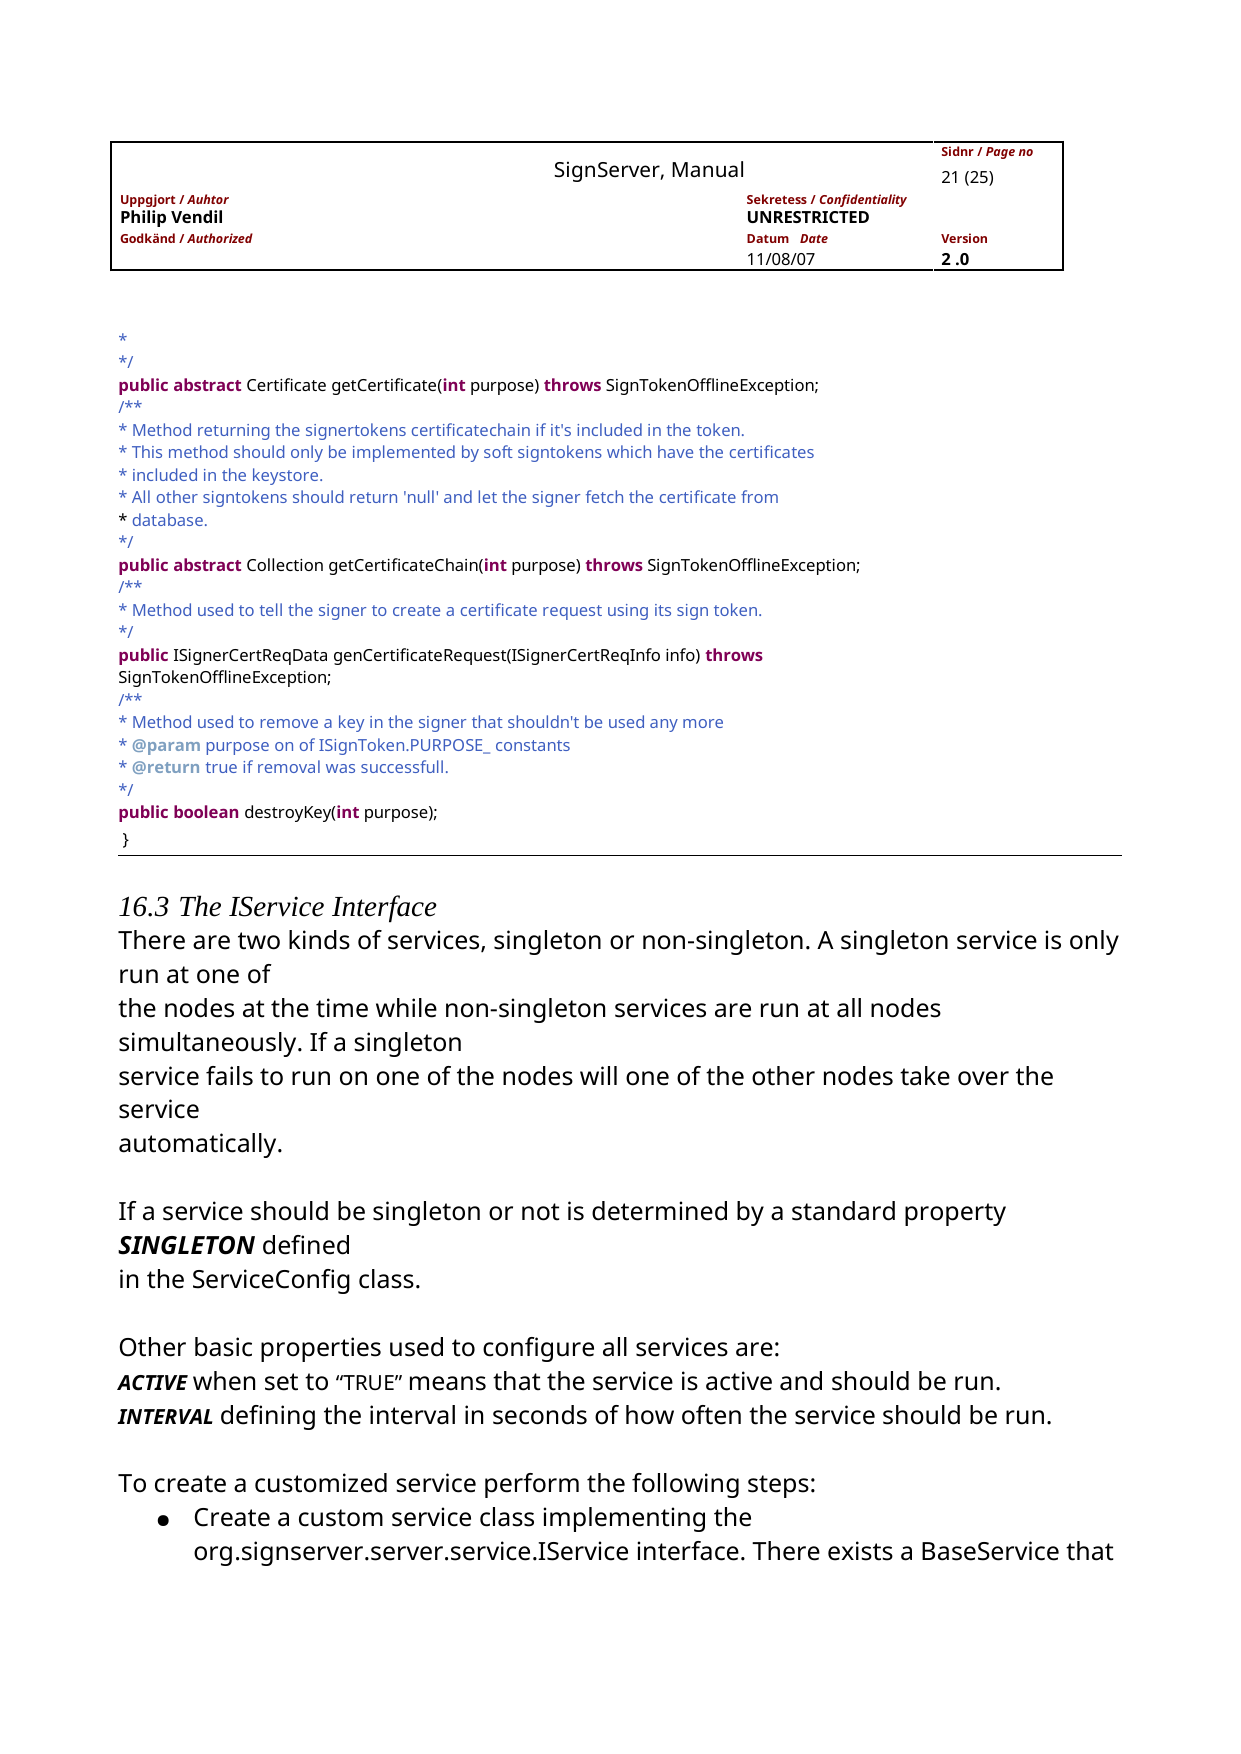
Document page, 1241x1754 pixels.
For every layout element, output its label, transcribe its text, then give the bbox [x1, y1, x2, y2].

text * All other signtokens should return 'null' and let the signer fetch the certificate from [118, 486, 1122, 509]
text public abstract Certificate getCertificate(int purpose) throws SignTokenOfflineException; [118, 374, 1122, 396]
text * Method used to tell the signer to create a certificate request using its sign token. [118, 599, 1122, 621]
text * @param purpose on of ISignToken.PURPOSE_ constants [118, 734, 1122, 756]
text SignTokenOfflineException; [118, 666, 1122, 689]
text * Method used to remove a key in the signer that shouldn't be used any more [118, 711, 1122, 734]
text */ [118, 531, 1122, 554]
subtitle The IService Interface [118, 890, 1122, 923]
text the nodes at the time while non-singleton services are run at all nodes simultaneously. If a singleton [118, 991, 1122, 1058]
text /** [118, 396, 1122, 419]
text To create a customized service perform the following steps: [118, 1466, 1122, 1500]
list Create a custom service class implementing the org.signserver.server.service.IService interface. There exists a BaseService that [156, 1500, 1122, 1568]
text in the ServiceConfig class. [118, 1262, 1122, 1296]
text } [118, 824, 1122, 855]
text * @return true if removal was successfull. [118, 756, 1122, 779]
text */ [118, 779, 1122, 801]
text * [118, 329, 1122, 351]
text /** [118, 689, 1122, 711]
text */ [118, 351, 1122, 374]
text * database. [118, 509, 1122, 531]
text * Method returning the signertokens certificatechain if it's included in the token. [118, 419, 1122, 441]
text * included in the keystore. [118, 464, 1122, 486]
text ACTIVE when set to “TRUE” means that the service is active and should be run. [118, 1364, 1122, 1398]
text service fails to run on one of the nodes will one of the other nodes take over the service [118, 1058, 1122, 1126]
text public boolean destroyKey(int purpose); [118, 801, 1122, 824]
text automatically. [118, 1126, 1122, 1160]
text If a service should be singleton or not is determined by a standard property SINGLETON defined [118, 1194, 1122, 1262]
text public ISignerCertReqData genCertificateRequest(ISignerCertReqInfo info) throws [118, 644, 1122, 666]
text */ [118, 621, 1122, 644]
text INTERVAL defining the interval in seconds of how often the service should be run. [118, 1398, 1122, 1432]
text /** [118, 576, 1122, 599]
text Other basic properties used to configure all services are: [118, 1330, 1122, 1364]
text public abstract Collection getCertificateChain(int purpose) throws SignTokenOfflineException; [118, 554, 1122, 576]
text There are two kinds of services, singleton or non-singleton. A singleton service is only run at one of [118, 923, 1122, 991]
text * This method should only be implemented by soft signtokens which have the certificates [118, 441, 1122, 464]
